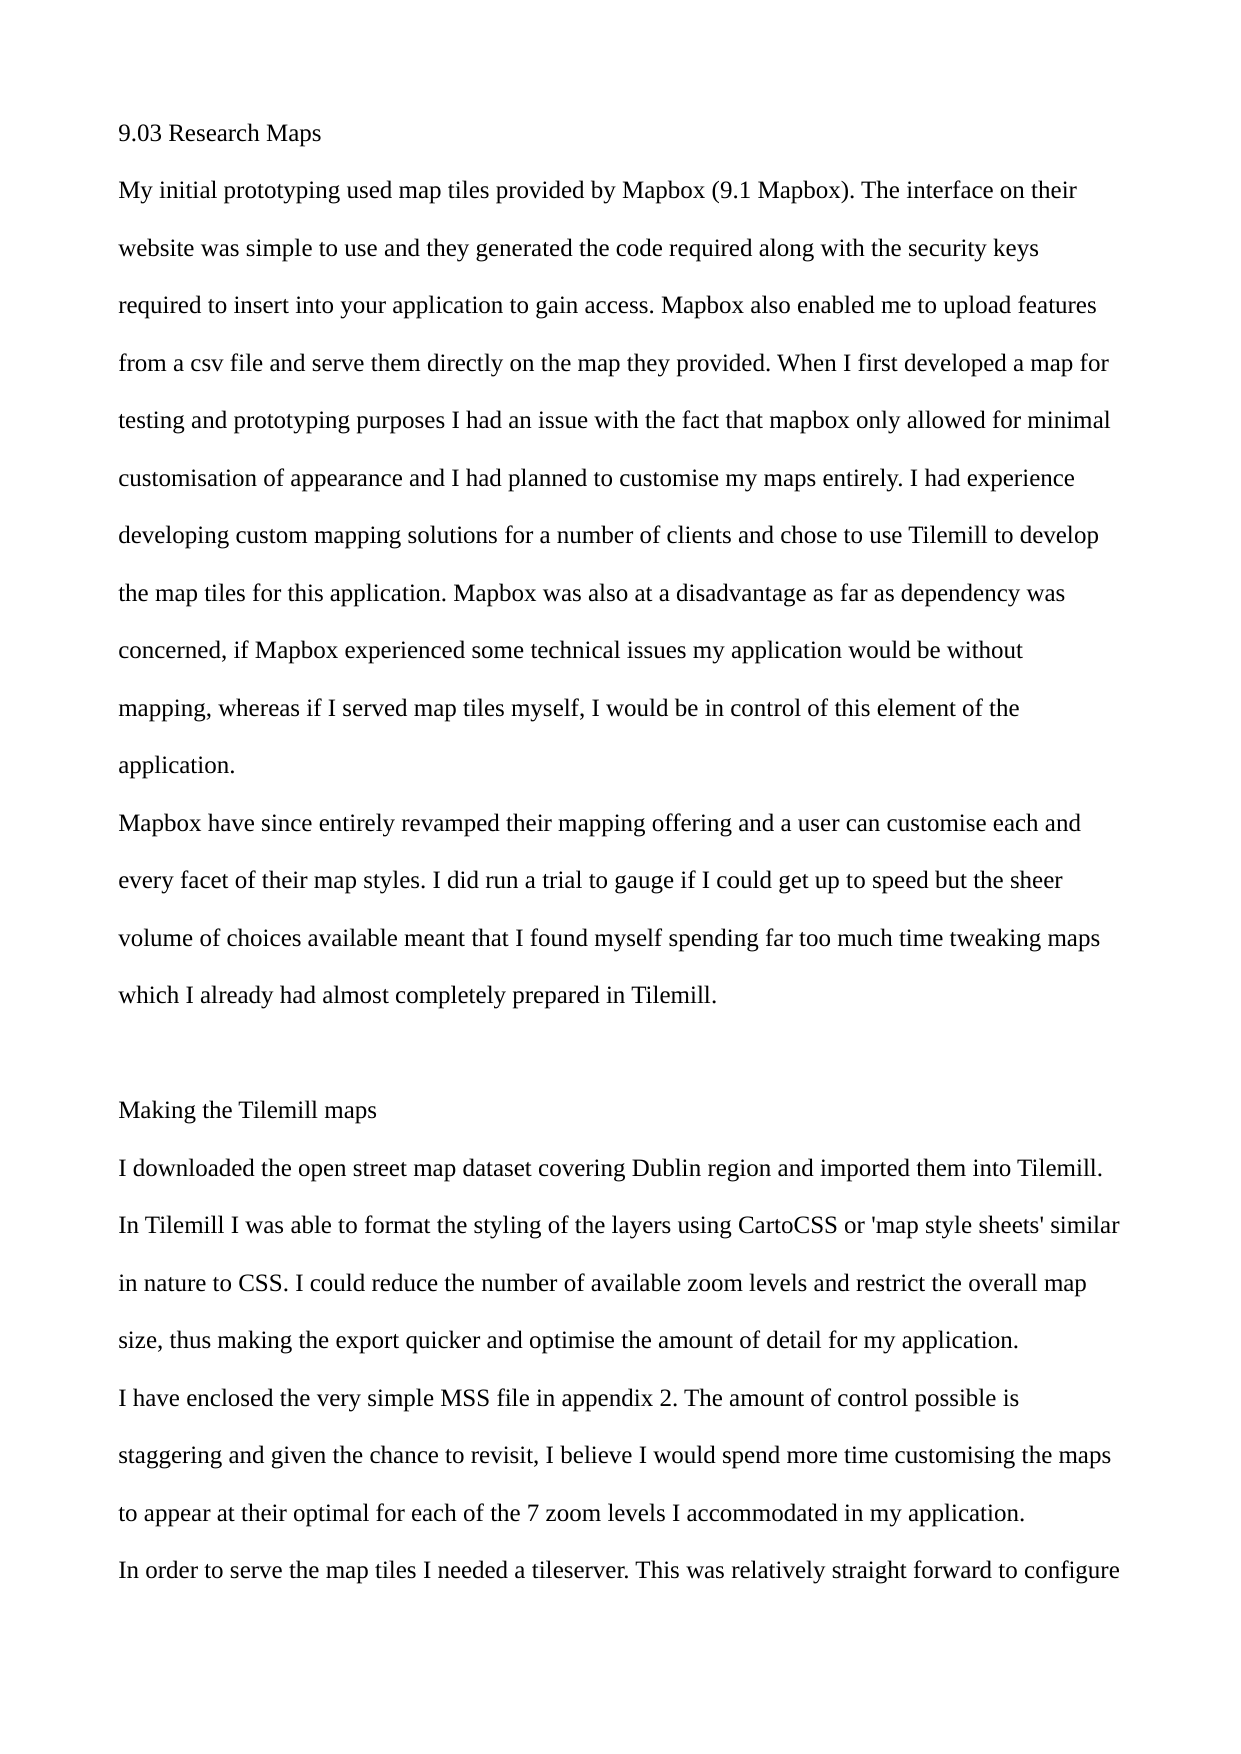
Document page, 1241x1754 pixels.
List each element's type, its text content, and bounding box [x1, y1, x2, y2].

text My initial prototyping used map tiles provided by Mapbox (9.1 Mapbox). The interface on their website was simple to use and they generated the code required along with the security keys required to insert into your application to gain access. Mapbox also enabled me to upload features from a csv file and serve them directly on the map they provided. When I first developed a map for testing and prototyping purposes I had an issue with the fact that mapbox only allowed for minimal customisation of appearance and I had planned to customise my maps entirely. I had experience developing custom mapping solutions for a number of clients and chose to use Tilemill to develop the map tiles for this application. Mapbox was also at a disadvantage as far as dependency was concerned, if Mapbox experienced some technical issues my application would be without mapping, whereas if I served map tiles myself, I would be in control of this element of the application. [118, 176, 1122, 779]
text 9.03 Research Maps [118, 118, 1122, 147]
text In Tilemill I was able to format the styling of the layers using CartoCSS or 'map style sheets' similar in nature to CSS. I could reduce the number of available zoom levels and restrict the overall map size, thus making the export quicker and optimise the amount of detail for my application. [118, 1211, 1122, 1354]
text In order to serve the map tiles I needed a tileserver. This was relatively straight forward to configure [118, 1556, 1122, 1584]
text I have enclosed the very simple MSS file in appendix 2. The amount of control possible is staggering and given the chance to revisit, I believe I would spend more time customising the maps to appear at their optimal for each of the 7 zoom levels I accommodated in my application. [118, 1383, 1122, 1527]
text I downloaded the open street map dataset covering Dublin region and imported them into Tilemill. [118, 1153, 1122, 1182]
text Making the Tilemill maps [118, 1096, 1122, 1124]
text Mapbox have since entirely revamped their mapping offering and a user can customise each and every facet of their map styles. I did run a trial to gauge if I could get up to speed but the sheer volume of choices available meant that I found myself spending far too much time tweaking maps which I already had almost completely prepared in Tilemill. [118, 808, 1122, 1009]
